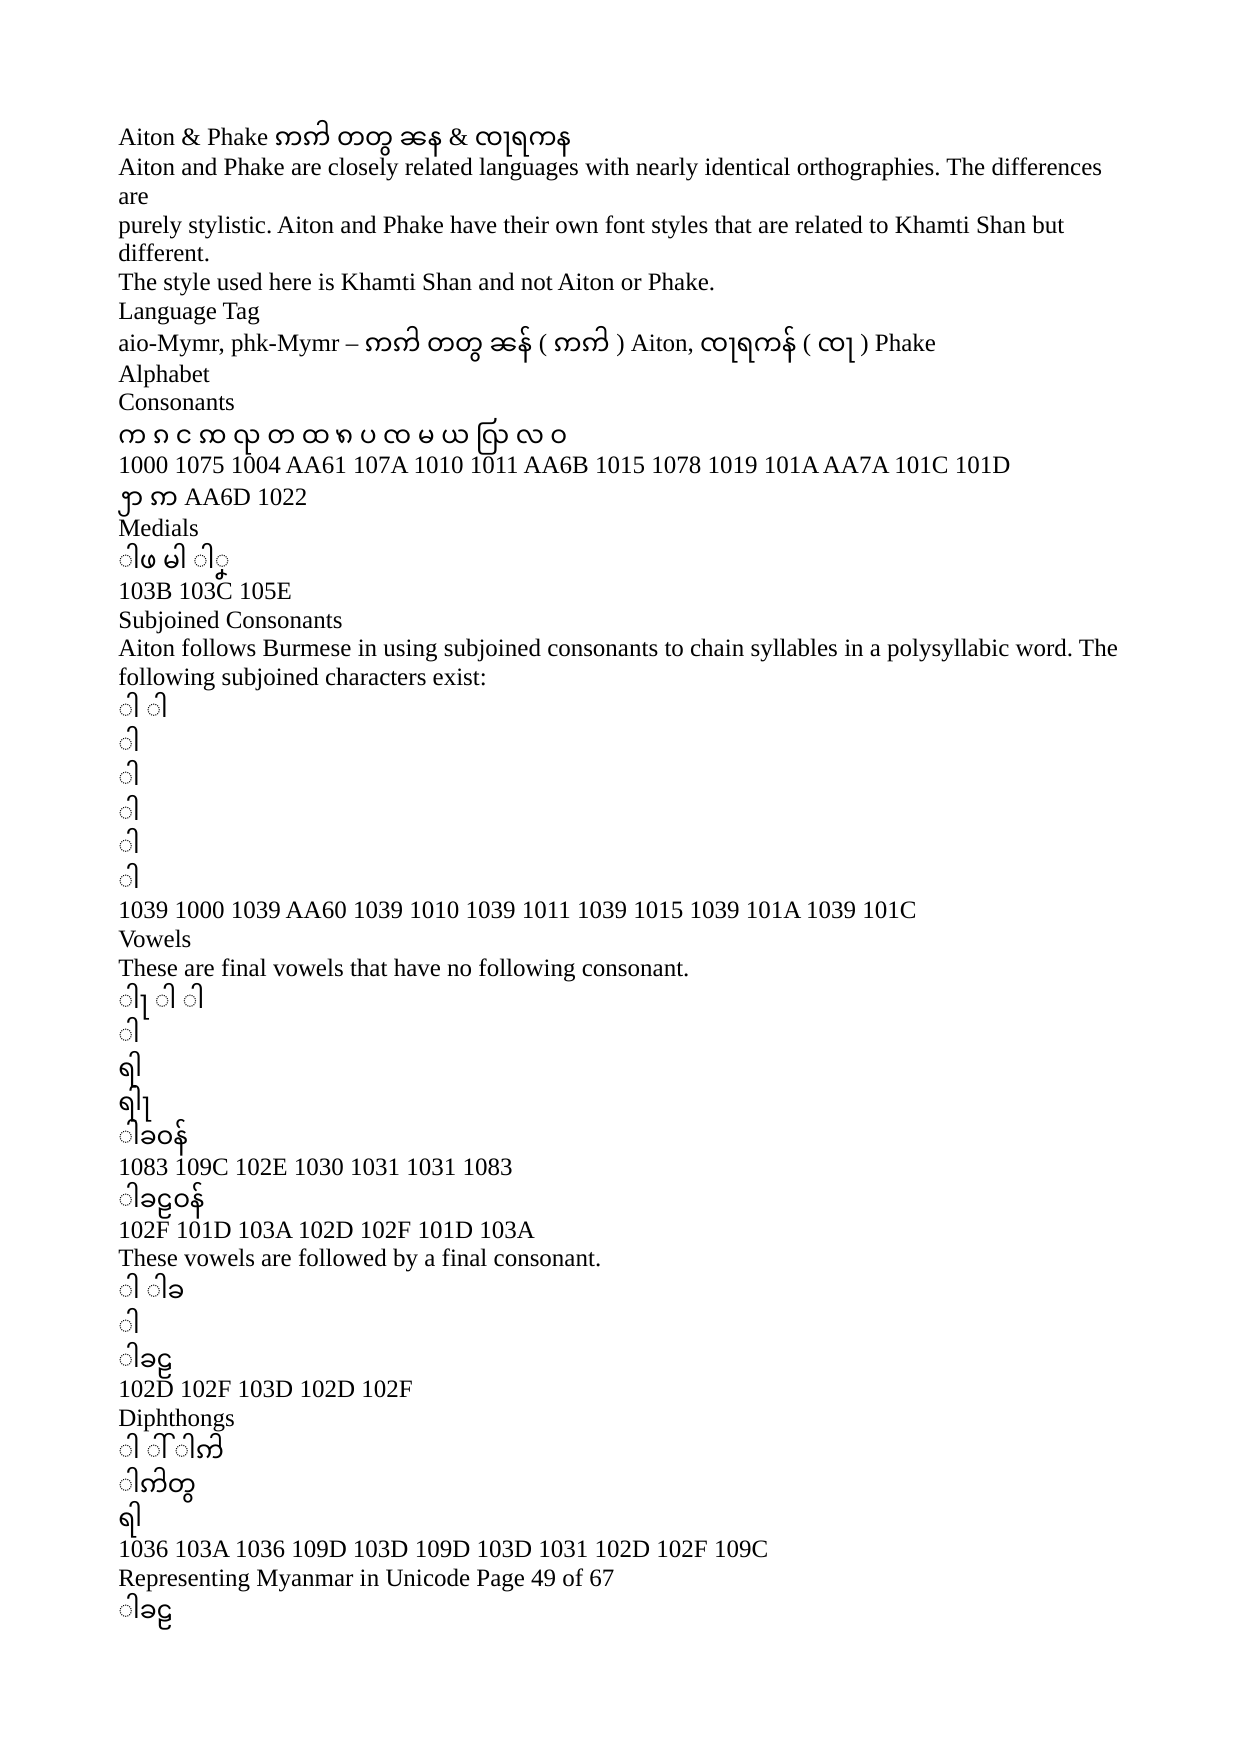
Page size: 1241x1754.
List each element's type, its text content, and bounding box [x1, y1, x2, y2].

text ါဢႝတွ [118, 1466, 1122, 1500]
text ါ [118, 827, 1122, 861]
text ါ [118, 861, 1122, 895]
text ါ ါ [118, 691, 1122, 725]
text Subjoined Consonants [118, 605, 1122, 633]
text ါခဠဝန် [118, 1181, 1122, 1215]
text Aiton follows Burmese in using subjoined consonants to chain syllables in a polysyllabic word. The [118, 633, 1122, 662]
text 102F 101D 103A 102D 102F 101D 103A [118, 1215, 1122, 1243]
text 1039 1000 1039 AA60 1039 1010 1039 1011 1039 1015 1039 101A 1039 101C [118, 895, 1122, 924]
text ါ [118, 793, 1122, 827]
text ရါႃ [118, 1084, 1122, 1118]
text 1083 109C 102E 1030 1031 1031 1083 [118, 1152, 1122, 1181]
text Alphabet [118, 359, 1122, 387]
text following subjoined characters exist: [118, 662, 1122, 691]
text Diphthongs [118, 1403, 1122, 1432]
text ါ [118, 1016, 1122, 1050]
text ါ ါ် ါဢႝ [118, 1432, 1122, 1466]
text 1000 1075 1004 AA61 107A 1010 1011 AA6B 1015 1078 1019 101A AA7A 101C 101D [118, 450, 1122, 479]
text ရါ [118, 1050, 1122, 1084]
text ါ ါခ [118, 1272, 1122, 1306]
text ꩭ ဢ AA6D 1022 [118, 479, 1122, 513]
text aio-Mymr, phk-Mymr – ဢဢႝ တတွ ၼန် ( ဢဢႝ ) Aiton, ၸႃရကန် ( ၸႃ ) Phake [118, 325, 1122, 359]
text ရါ [118, 1500, 1122, 1534]
text 102D 102F 103D 102D 102F [118, 1374, 1122, 1403]
text These are final vowels that have no following consonant. [118, 953, 1122, 982]
text These vowels are followed by a final consonant. [118, 1243, 1122, 1272]
text ါ [118, 1306, 1122, 1340]
text ါခဝန် [118, 1118, 1122, 1152]
text Medials [118, 513, 1122, 542]
text Representing Myanmar in Unicode Page 49 of 67 [118, 1563, 1122, 1592]
text ါခဠ [118, 1592, 1122, 1626]
text 103B 103C 105E [118, 576, 1122, 605]
text ါ [118, 759, 1122, 793]
text Language Tag [118, 296, 1122, 325]
text ါခဠ [118, 1340, 1122, 1374]
text purely stylistic. Aiton and Phake have their own font styles that are related to Khamti Shan but different. [118, 210, 1122, 267]
text The style used here is Khamti Shan and not Aiton or Phake. [118, 267, 1122, 296]
text Aiton and Phake are closely related languages with nearly identical orthographies. The differences are [118, 152, 1122, 210]
text Vowels [118, 924, 1122, 953]
text Consonants [118, 387, 1122, 416]
text က ၵ င ꩡ ၺ တ ထ ꩫ ပ ၸ မ ယ ꩺ လ ဝ [118, 416, 1122, 450]
text Aiton & Phake ဢဢႝ တတွ ၼန & ၸႃရကန [118, 118, 1122, 152]
text ါႃ ါ ါ [118, 982, 1122, 1016]
text ါ [118, 725, 1122, 759]
text 1036 103A 1036 109D 103D 109D 103D 1031 102D 102F 109C [118, 1534, 1122, 1563]
text ါဖ မါ ါၞ [118, 542, 1122, 576]
